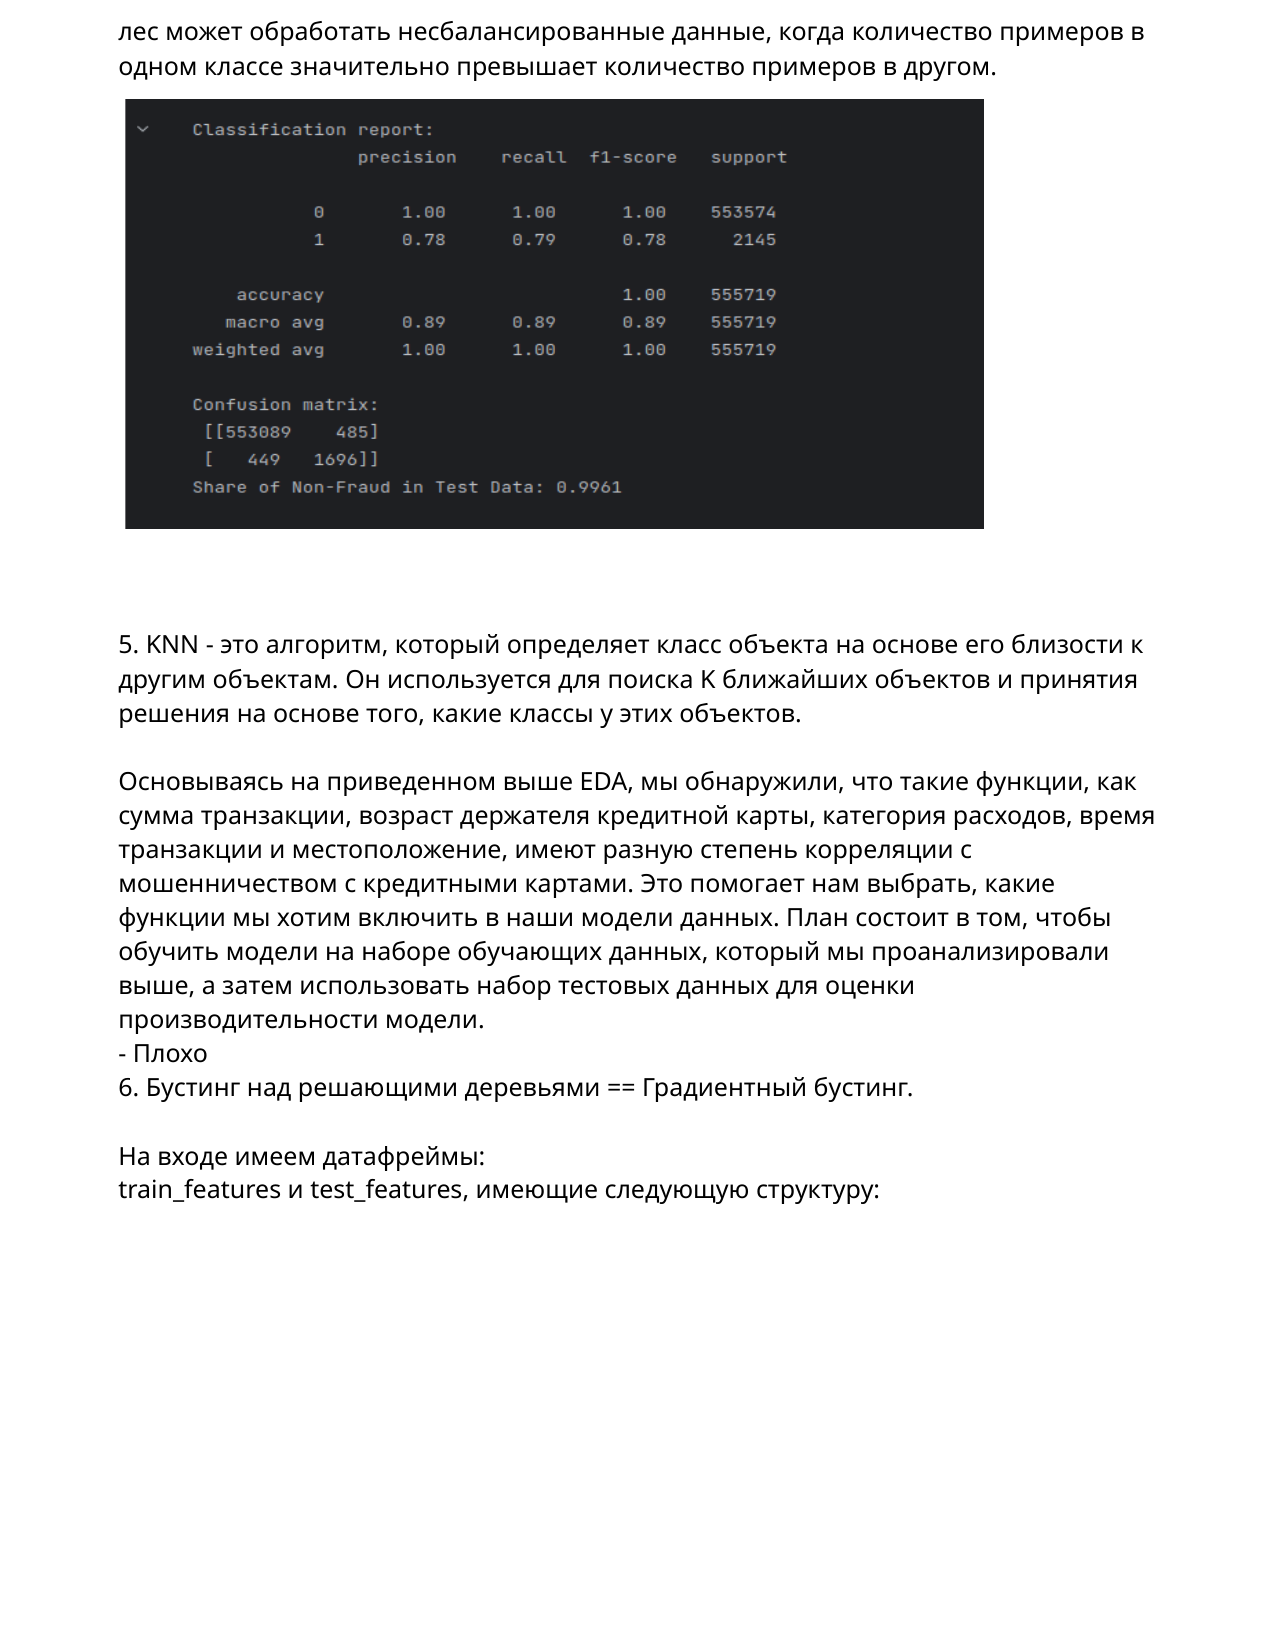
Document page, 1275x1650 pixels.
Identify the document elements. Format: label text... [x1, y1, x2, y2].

text На входе имеем датафреймы: [118, 1138, 1157, 1172]
text 5. KNN - это алгоритм, который определяет класс объекта на основе его близости к другим объектам. Он используется для поиска K ближайших объектов и принятия решения на основе того, какие классы у этих объектов. [118, 627, 1157, 729]
picture [125, 99, 984, 529]
text 6. Бустинг над решающими деревьями == Градиентный бустинг. [118, 1070, 1157, 1104]
text Основываясь на приведенном выше EDA, мы обнаружили, что такие функции, как сумма транзакции, возраст держателя кредитной карты, категория расходов, время транзакции и местоположение, имеют разную степень корреляции с мошенничеством с кредитными картами. Это помогает нам выбрать, какие функции мы хотим включить в наши модели данных. План состоит в том, чтобы обучить модели на наборе обучающих данных, который мы проанализировали выше, а затем использовать набор тестовых данных для оценки производительности модели. [118, 763, 1157, 1036]
text - Плохо [118, 1036, 1157, 1070]
text лес может обработать несбалансированные данные, когда количество примеров в одном классе значительно превышает количество примеров в другом. [118, 14, 1157, 82]
text train_features и test_features, имеющие следующую структуру: [118, 1172, 1157, 1206]
